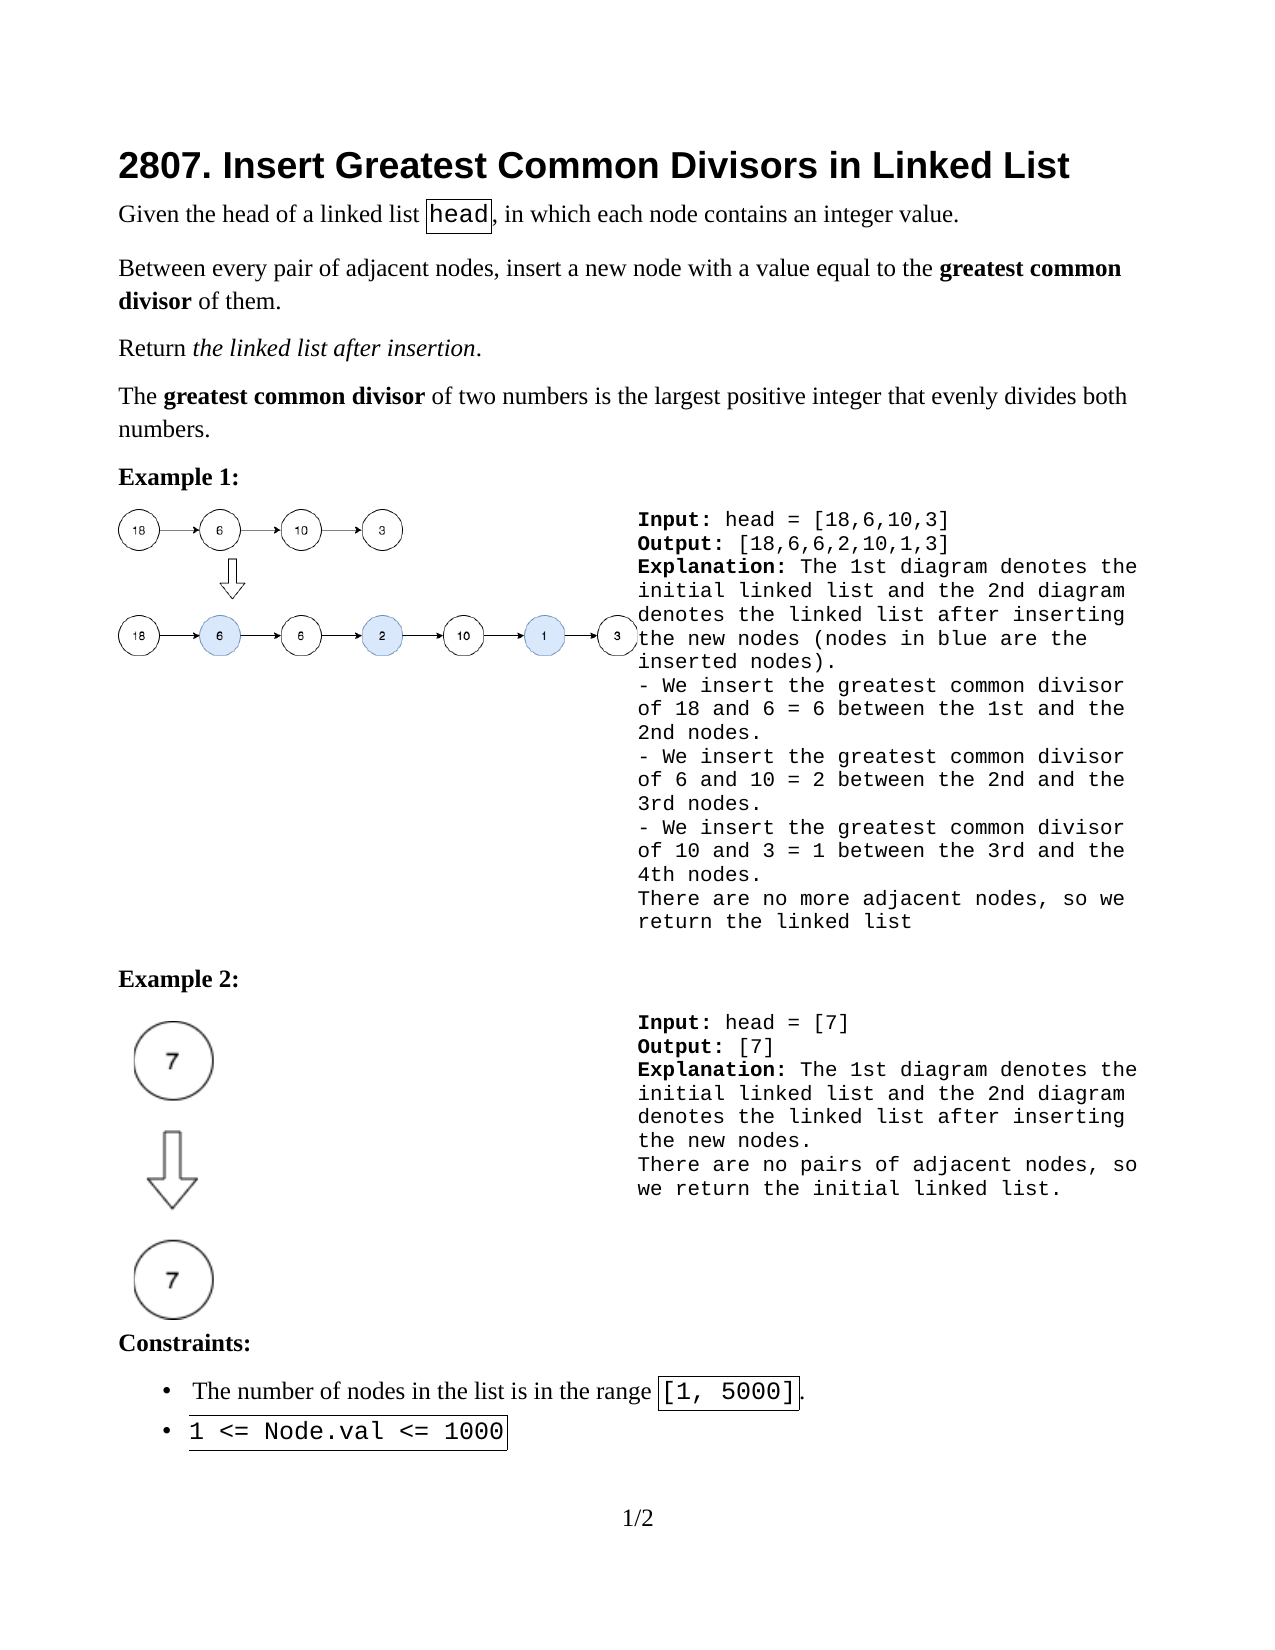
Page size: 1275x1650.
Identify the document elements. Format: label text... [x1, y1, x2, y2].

picture [118, 509, 638, 656]
picture [133, 1021, 214, 1320]
subtitle 2807. Insert Greatest Common Divisors in Linked List [118, 143, 1157, 186]
table_header [118, 1012, 637, 1328]
text Between every pair of adjacent nodes, insert a new node with a value equal to the greatest common divisor of them. [118, 253, 1157, 314]
table_header [118, 656, 637, 964]
text , in which each node contains an integer value. [492, 199, 1157, 233]
list 1 <= Node.val <= 1000 [162, 1415, 507, 1450]
text Given the head of a linked list [118, 199, 426, 233]
list [508, 1415, 1157, 1450]
table_header Input: head = [18,6,10,3] Output: [18,6,6,2,10,1,3] Explanation: The 1st diagram denotes the initial linked list and the 2nd diagram denotes the linked list after inserting the new nodes (nodes in blue are the inserted nodes). - We insert the greatest common divisor of 18 and 6 = 6 between the 1st and the 2nd nodes. - We insert the greatest common divisor of 6 and 10 = 2 between the 2nd and the 3rd nodes. - We insert the greatest common divisor of 10 and 3 = 1 between the 3rd and the 4th nodes. There are no more adjacent nodes, so we return the linked list [638, 509, 1157, 964]
table_header Input: head = [7] Output: [7] Explanation: The 1st diagram denotes the initial linked list and the 2nd diagram denotes the linked list after inserting the new nodes. There are no pairs of adjacent nodes, so we return the initial linked list. [638, 1012, 1157, 1328]
text Example 1: [118, 462, 1157, 490]
text Example 2: [118, 964, 1157, 993]
list The number of nodes in the list is in the range [1, 5000]. [162, 1376, 658, 1410]
text Return the linked list after insertion. [118, 333, 1157, 362]
text The greatest common divisor of two numbers is the largest positive integer that evenly divides both numbers. [118, 381, 1157, 443]
list The number of nodes in the list is in the range [1, 5000]. [659, 1377, 799, 1410]
text Constraints: [118, 1328, 1157, 1357]
text head [427, 200, 491, 233]
list The number of nodes in the list is in the range [1, 5000]. [800, 1376, 1157, 1410]
